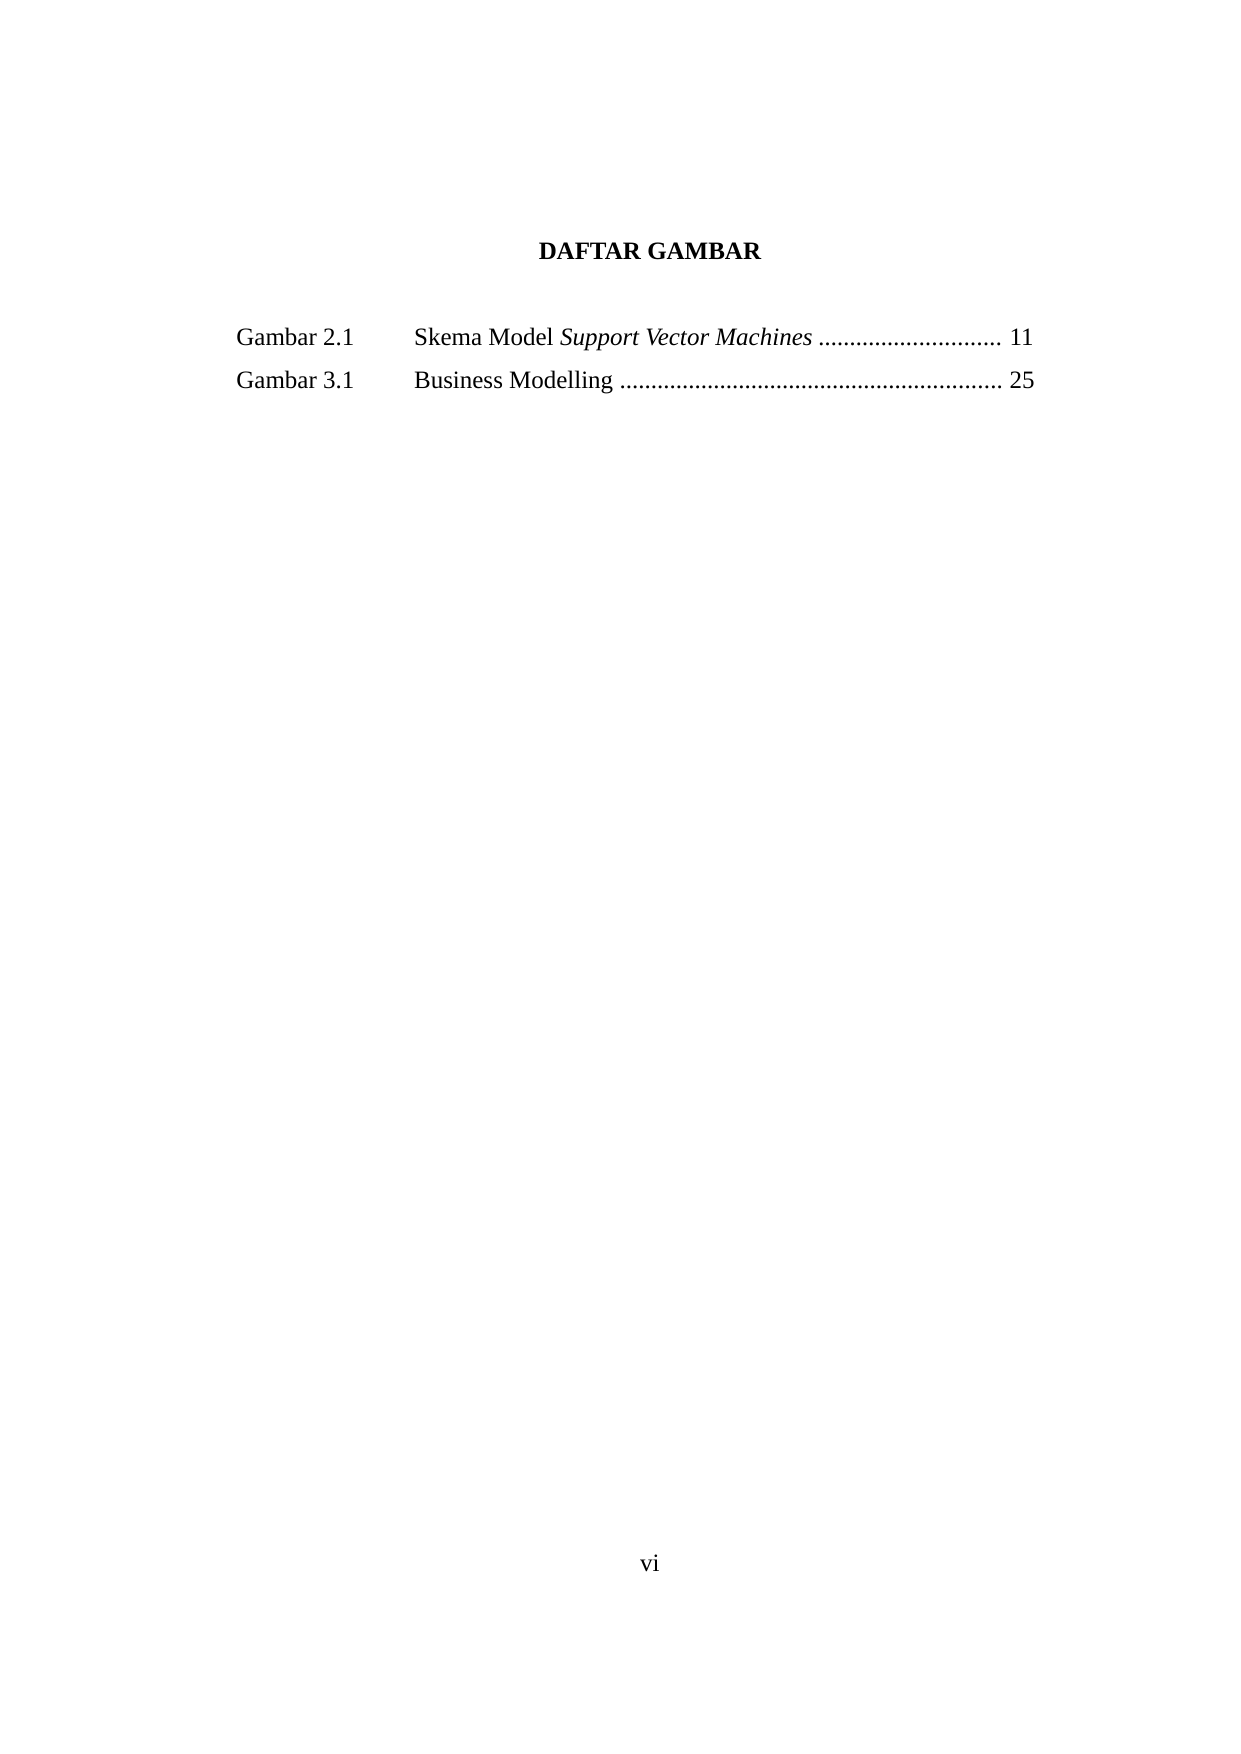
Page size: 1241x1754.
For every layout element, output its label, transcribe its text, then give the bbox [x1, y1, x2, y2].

text DAFTAR GAMBAR [236, 236, 1063, 265]
text Gambar 2.1 Skema Model Support Vector Machines 11 [236, 322, 1063, 351]
text Gambar 3.1 Business Modelling 25 [236, 366, 1063, 394]
